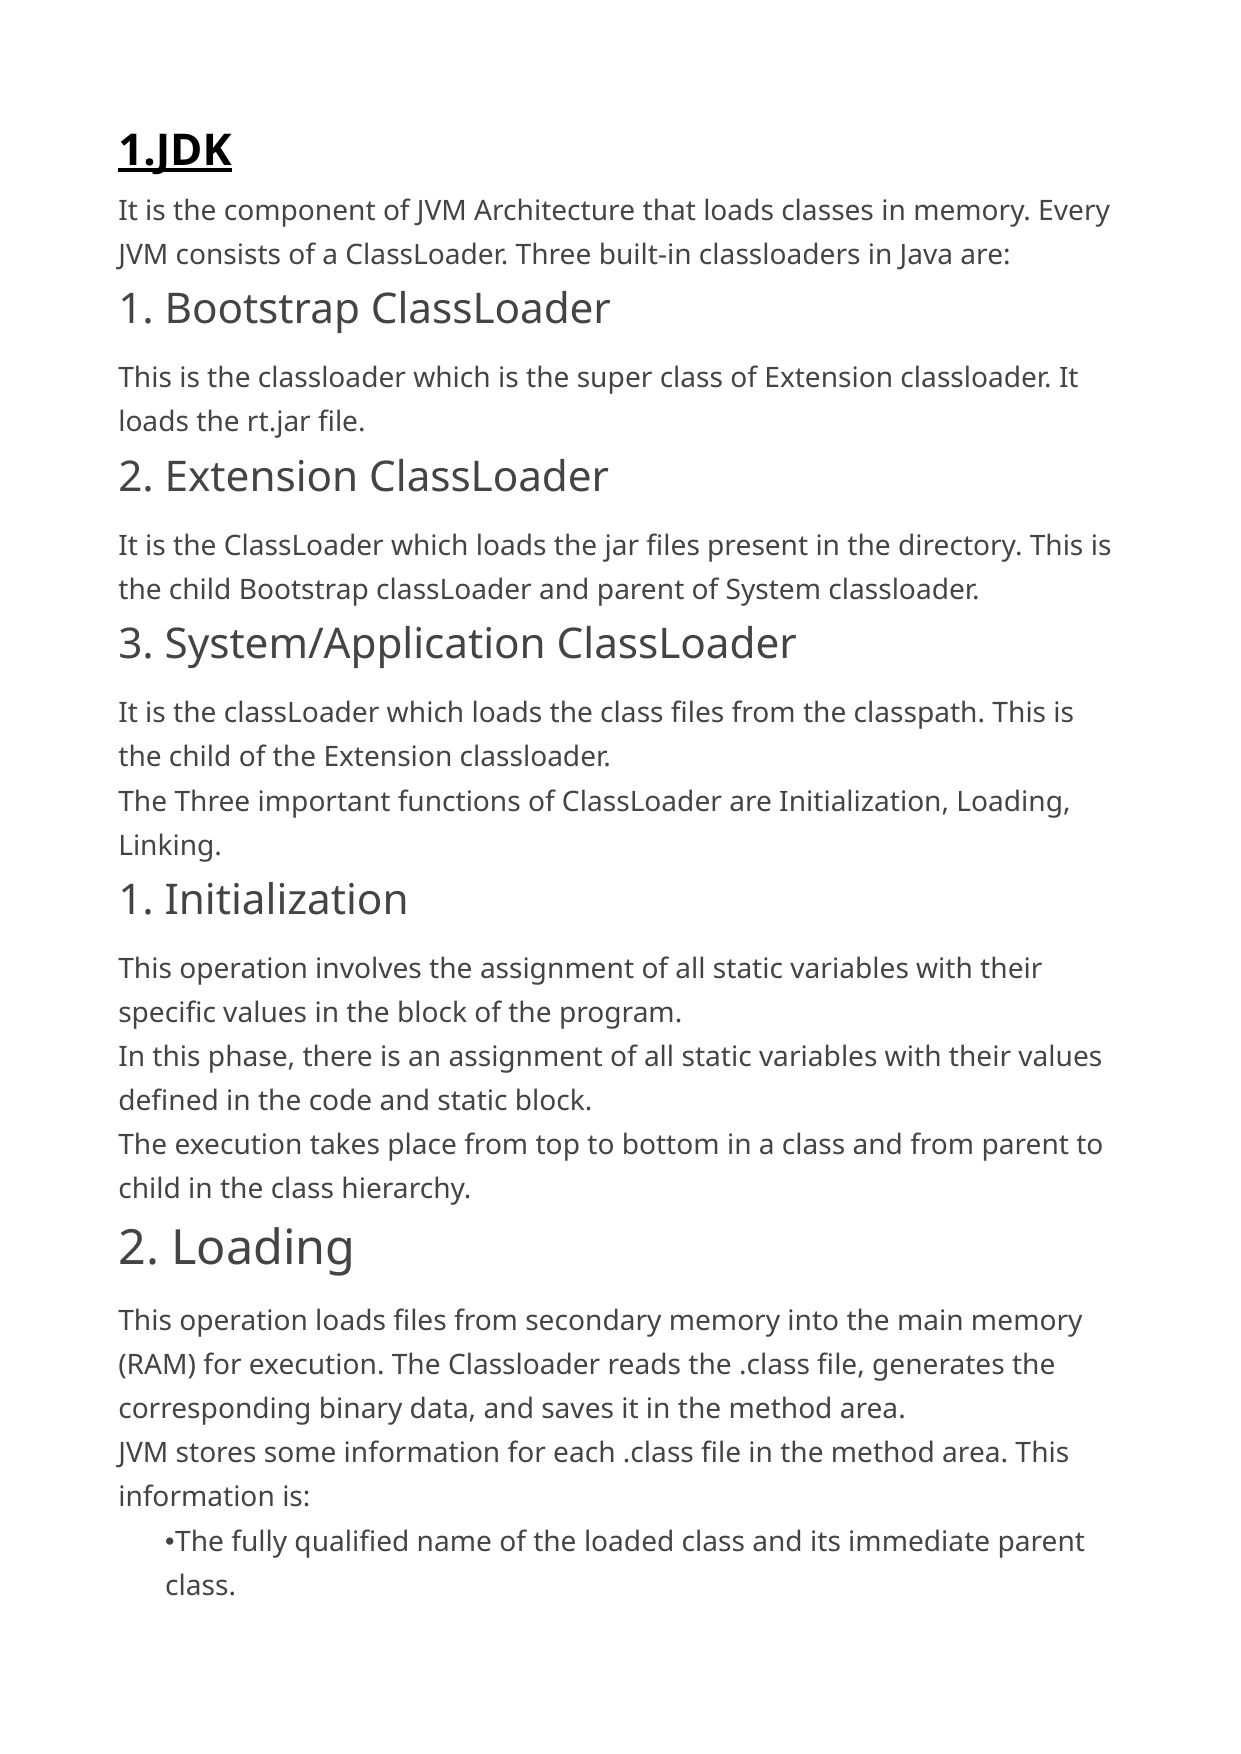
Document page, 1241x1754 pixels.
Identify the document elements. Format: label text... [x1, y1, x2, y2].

text JVM stores some information for each .class file in the method area. This information is: [118, 1433, 1122, 1515]
subtitle 1. Initialization [118, 869, 1122, 926]
subtitle 3. System/Application ClassLoader [118, 613, 1122, 671]
text This is the classloader which is the super class of Extension classloader. It loads the rt.jar file. [118, 358, 1122, 440]
text The execution takes place from top to bottom in a class and from parent to child in the class hierarchy. [118, 1124, 1122, 1207]
text It is the ClassLoader which loads the jar files present in the directory. This is the child Bootstrap classLoader and parent of System classloader. [118, 525, 1122, 608]
subtitle 2. Extension ClassLoader [118, 446, 1122, 503]
text In this phase, there is an assignment of all static variables with their values defined in the code and static block. [118, 1036, 1122, 1119]
subtitle 1.JDK [118, 118, 1122, 178]
text This operation involves the assignment of all static variables with their specific values in the block of the program. [118, 948, 1122, 1031]
text This operation loads files from secondary memory into the main memory (RAM) for execution. The Classloader reads the .class file, generates the corresponding binary data, and saves it in the method area. [118, 1301, 1122, 1427]
subtitle 1. Bootstrap ClassLoader [118, 278, 1122, 336]
text The Three important functions of ClassLoader are Initialization, Loading, Linking. [118, 781, 1122, 863]
text It is the component of JVM Architecture that loads classes in memory. Every JVM consists of a ClassLoader. Three built-in classloaders in Java are: [118, 190, 1122, 273]
text It is the classLoader which loads the class files from the classpath. This is the child of the Extension classloader. [118, 693, 1122, 775]
subtitle 2. Loading [118, 1213, 1122, 1279]
list The fully qualified name of the loaded class and its immediate parent class. [118, 1521, 1122, 1603]
